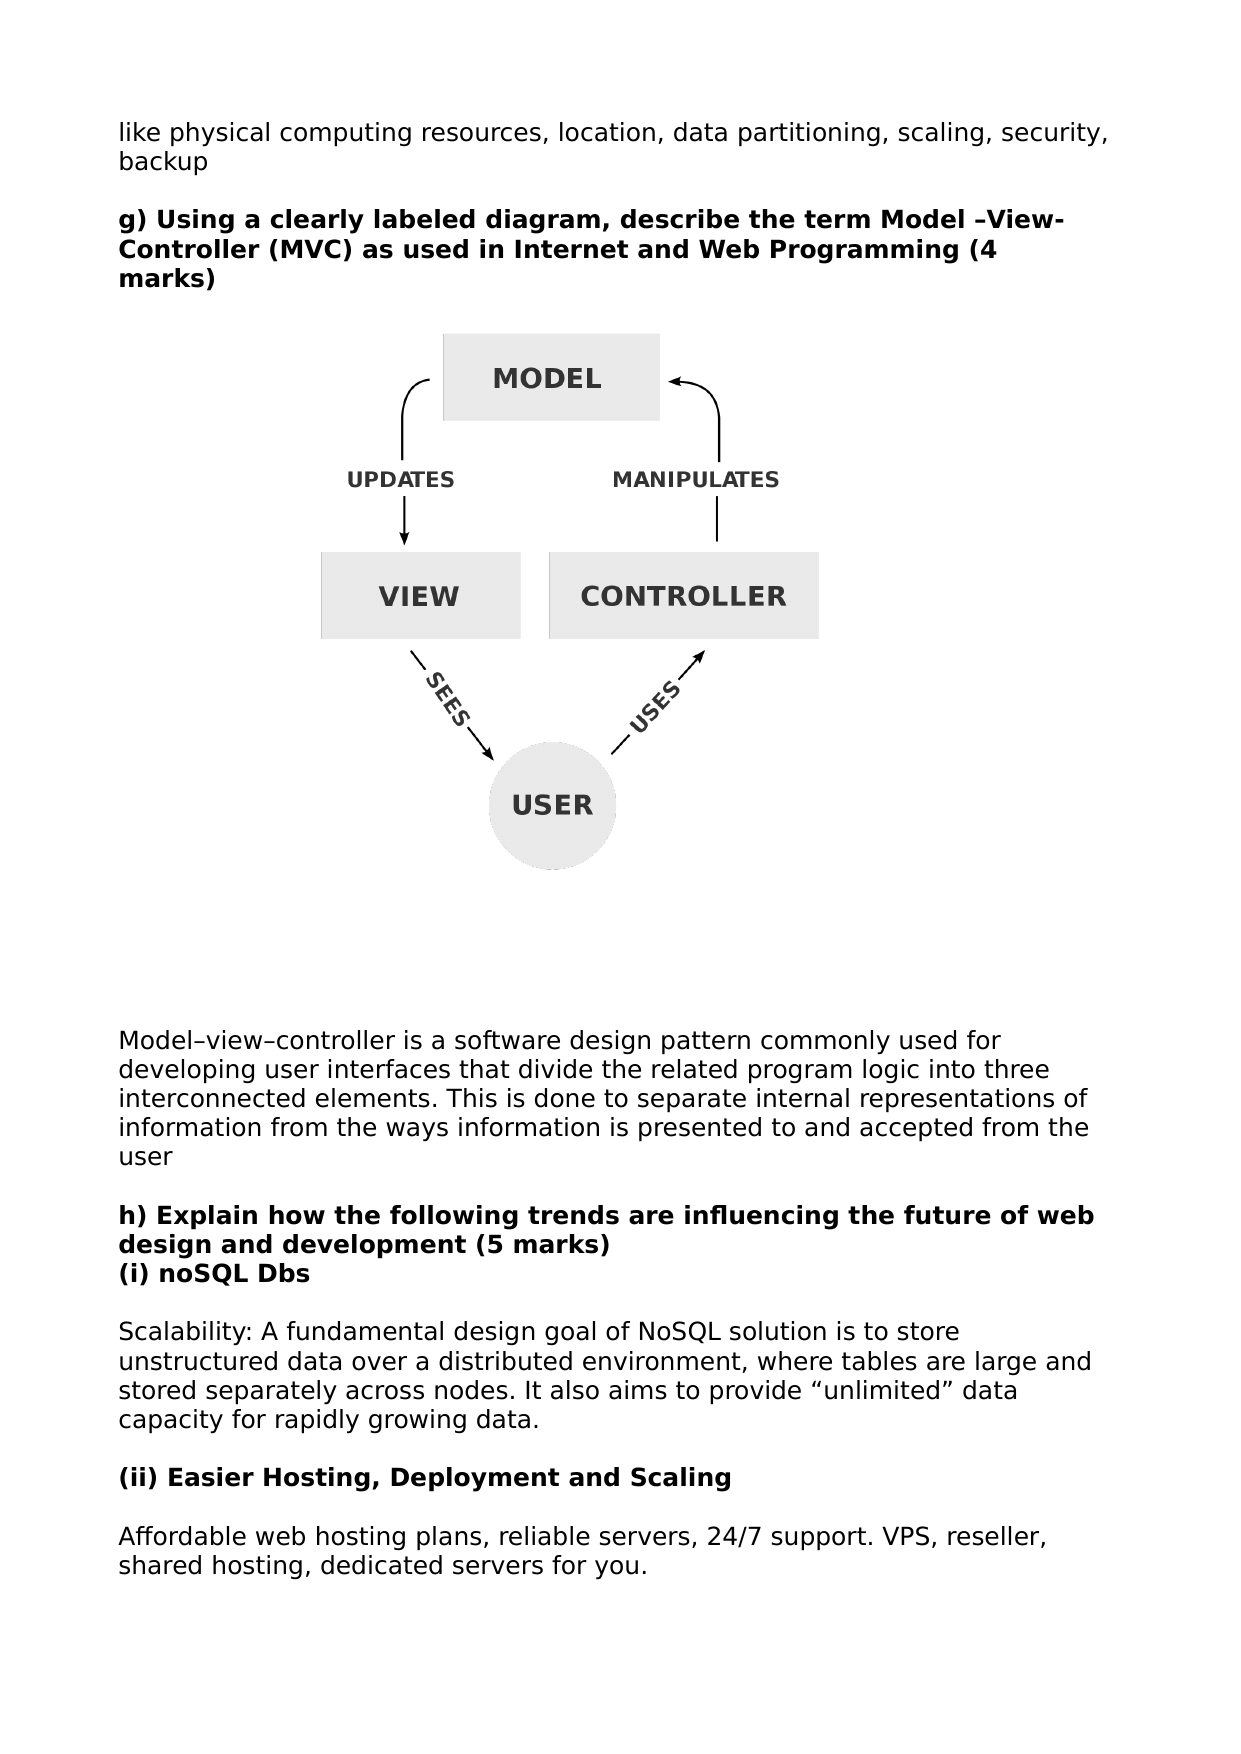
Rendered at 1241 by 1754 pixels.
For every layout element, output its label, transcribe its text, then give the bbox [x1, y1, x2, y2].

text Model–view–controller is a software design pattern commonly used for developing user interfaces that divide the related program logic into three interconnected elements. This is done to separate internal representations of information from the ways information is presented to and accepted from the user [118, 1026, 1122, 1172]
text marks) [118, 264, 1122, 293]
text like physical computing resources, location, data partitioning, scaling, security, backup [118, 118, 1122, 176]
picture [305, 310, 835, 893]
text h) Explain how the following trends are influencing the future of web [118, 1201, 1122, 1230]
text g) Using a clearly labeled diagram, describe the term Model –View- [118, 206, 1122, 235]
text design and development (5 marks) [118, 1230, 1122, 1259]
text Scalability: A fundamental design goal of NoSQL solution is to store unstructured data over a distributed environment, where tables are large and stored separately across nodes. It also aims to provide “unlimited” data capacity for rapidly growing data. [118, 1288, 1122, 1434]
text Controller (MVC) as used in Internet and Web Programming (4 [118, 235, 1122, 264]
text Affordable web hosting plans, reliable servers, 24/7 support. VPS, reseller, shared hosting, dedicated servers for you. [118, 1522, 1122, 1580]
text (ii) Easier Hosting, Deployment and Scaling [118, 1463, 1122, 1493]
text (i) noSQL Dbs [118, 1259, 1122, 1288]
